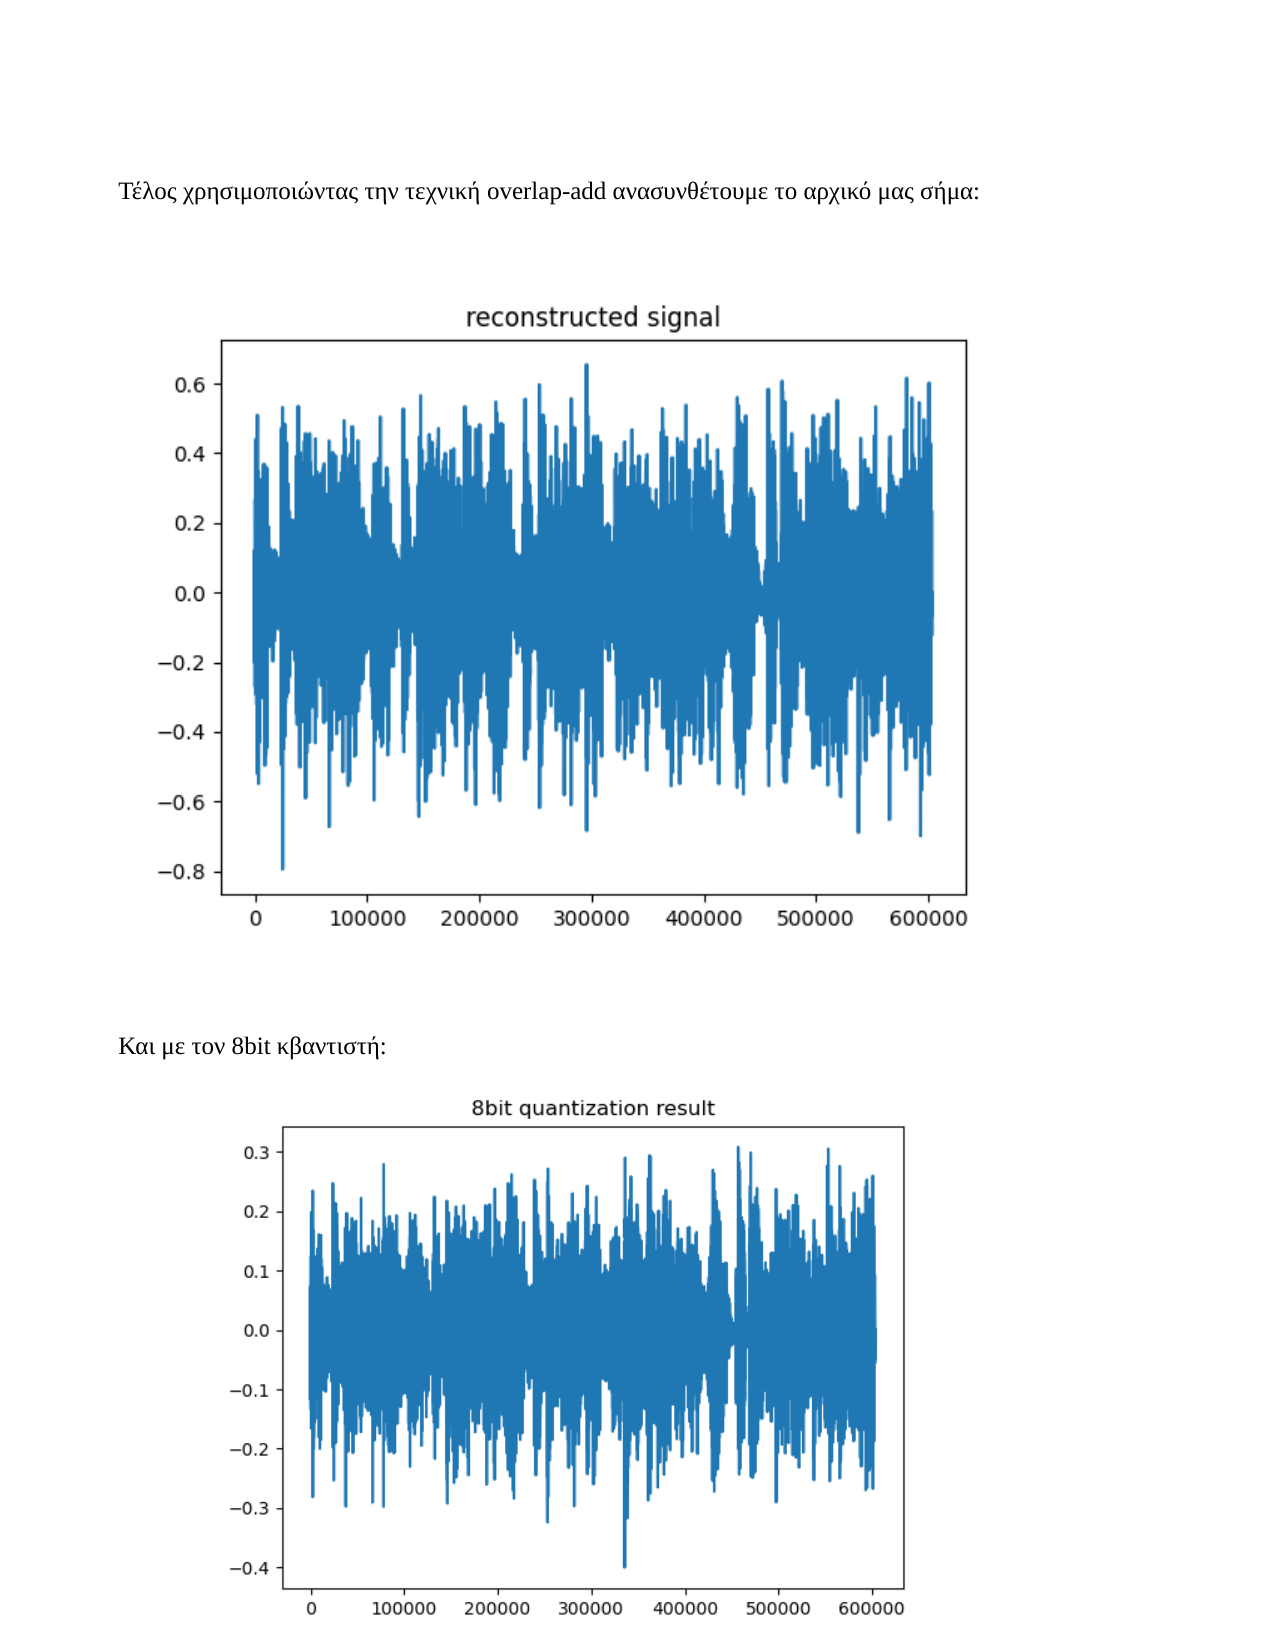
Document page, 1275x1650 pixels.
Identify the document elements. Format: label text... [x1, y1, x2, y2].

picture [101, 253, 1062, 974]
text Και με τον 8bit κβαντιστή: [118, 1031, 1157, 1060]
text Τέλος χρησιμοποιώντας την τεχνική overlap-add ανασυνθέτουμε το αρχικό μας σήμα: [118, 176, 1157, 205]
picture [191, 1084, 936, 1641]
